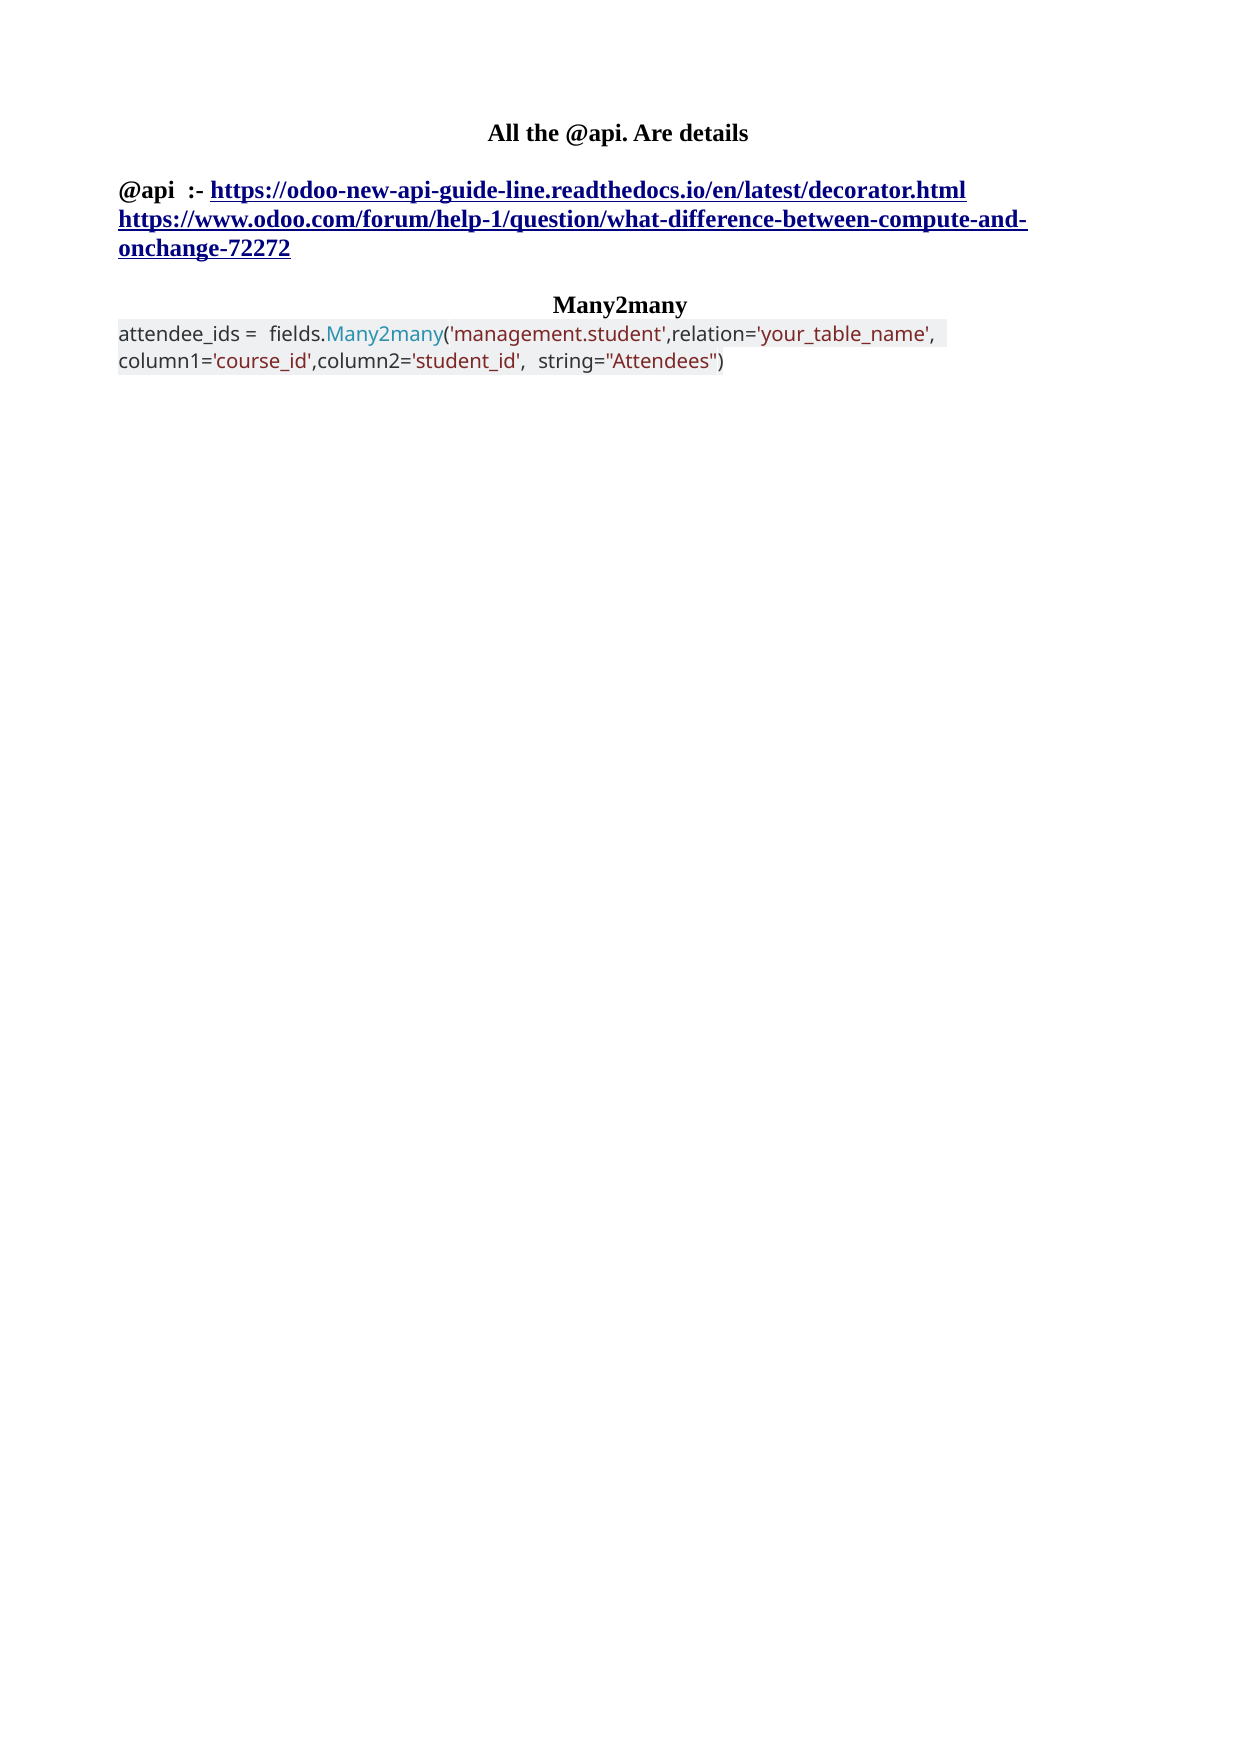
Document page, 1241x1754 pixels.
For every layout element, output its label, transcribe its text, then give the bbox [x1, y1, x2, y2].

text @api :- https://odoo-new-api-guide-line.readthedocs.io/en/latest/decorator.html [118, 176, 1122, 204]
text attendee_ids = fields.Many2many('management.student',relation='your_table_name', column1='course_id',column2='student_id', string="Attendees") [118, 319, 1122, 375]
text All the @api. Are details [118, 118, 1122, 147]
text Many2many [118, 291, 1122, 319]
text https://www.odoo.com/forum/help-1/question/what-difference-between-compute-and-onchange-72272 [118, 204, 1122, 262]
